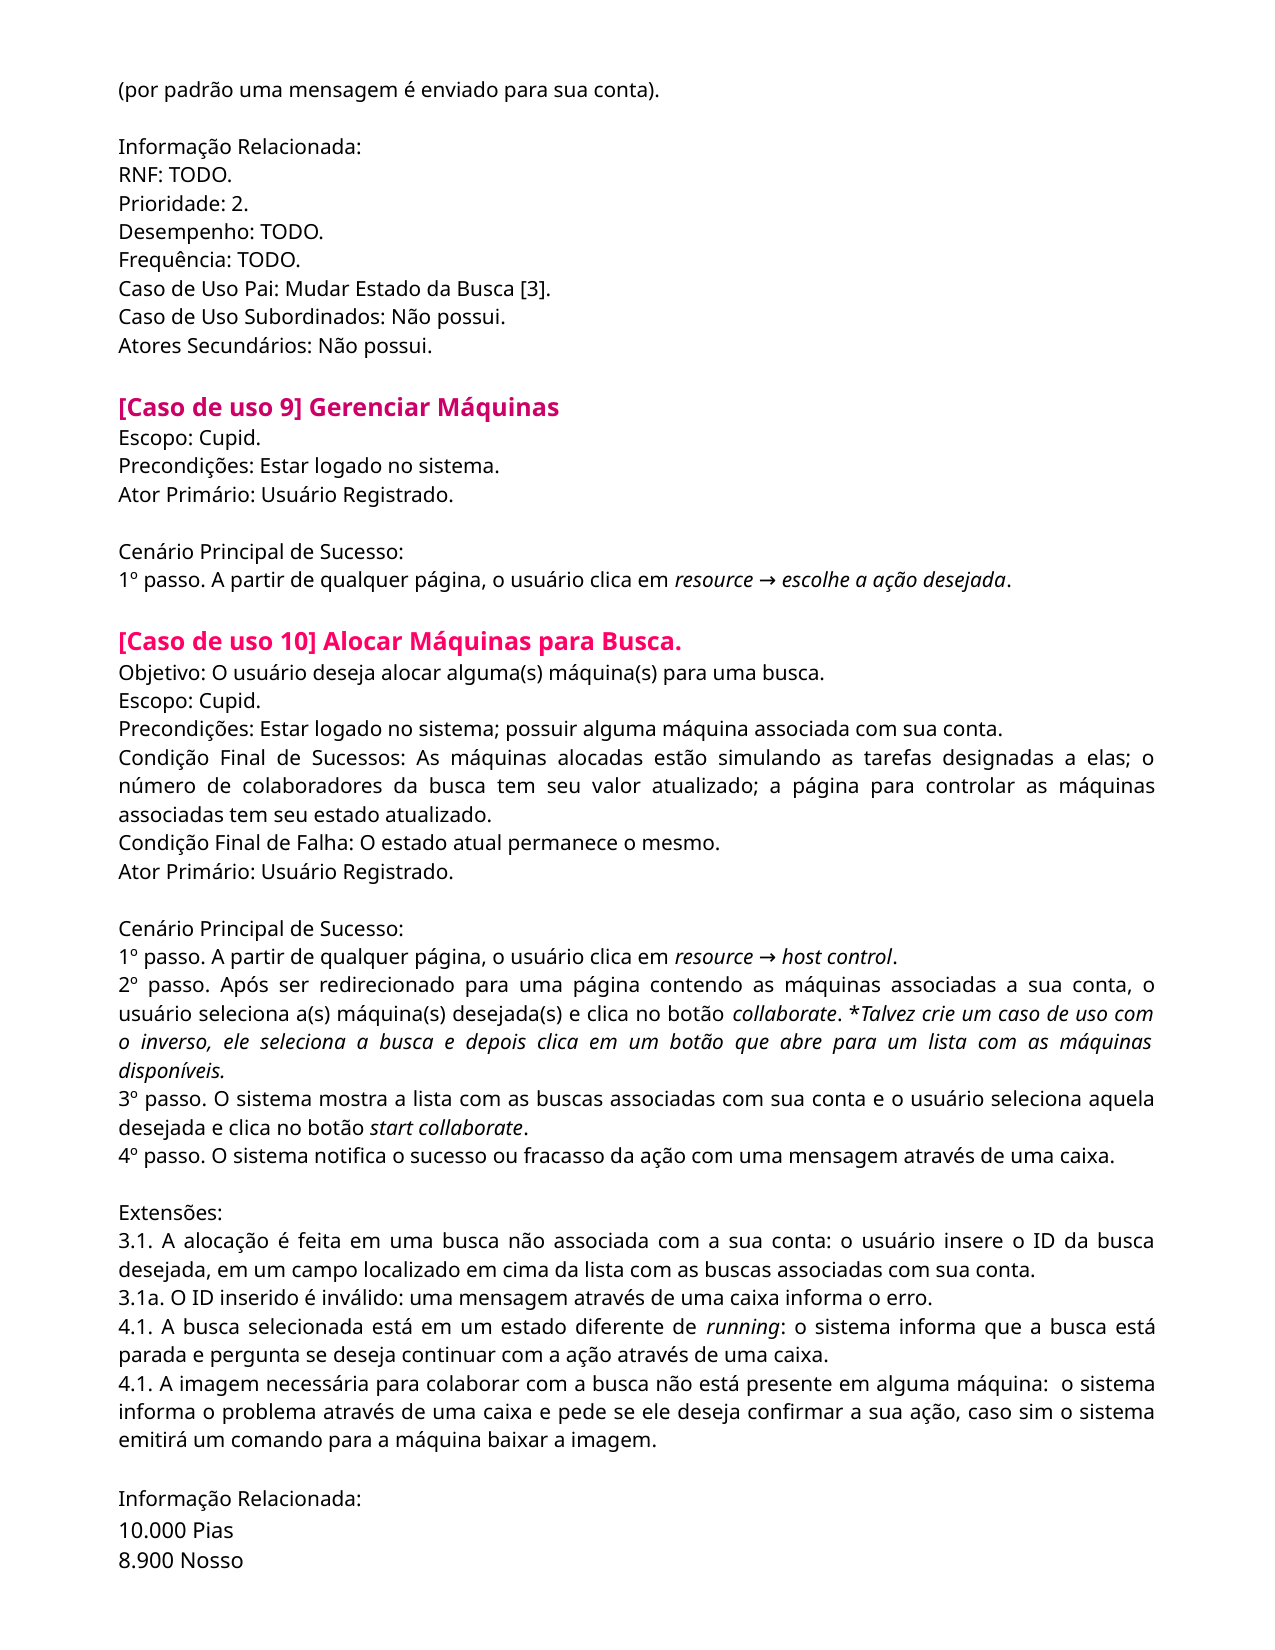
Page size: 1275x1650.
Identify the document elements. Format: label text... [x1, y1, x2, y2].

text Extensões: [118, 1198, 1157, 1226]
text Condição Final de Sucessos: As máquinas alocadas estão simulando as tarefas designadas a elas; o número de colaboradores da busca tem seu valor atualizado; a página para controlar as máquinas associadas tem seu estado atualizado. [118, 743, 1157, 828]
text Escopo: Cupid. [118, 423, 1157, 452]
text 4º passo. O sistema notifica o sucesso ou fracasso da ação com uma mensagem através de uma caixa. [118, 1141, 1157, 1169]
text RNF: TODO. [118, 160, 1157, 189]
text 3º passo. O sistema mostra a lista com as buscas associadas com sua conta e o usuário seleciona aquela desejada e clica no botão start collaborate. [118, 1084, 1157, 1141]
text Ator Primário: Usuário Registrado. [118, 857, 1157, 885]
text Frequência: TODO. [118, 246, 1157, 274]
text Objetivo: O usuário deseja alocar alguma(s) máquina(s) para uma busca. [118, 658, 1157, 686]
text Precondições: Estar logado no sistema; possuir alguma máquina associada com sua conta. [118, 714, 1157, 743]
text 1º passo. A partir de qualquer página, o usuário clica em resource → escolhe a ação desejada. [118, 565, 1157, 594]
text Prioridade: 2. [118, 189, 1157, 217]
text Informação Relacionada: [118, 1484, 1157, 1512]
text Precondições: Estar logado no sistema. [118, 452, 1157, 480]
text 3.1a. O ID inserido é inválido: uma mensagem através de uma caixa informa o erro. [118, 1283, 1157, 1312]
text Cenário Principal de Sucesso: [118, 914, 1157, 942]
text Informação Relacionada: [118, 132, 1157, 160]
text Ator Primário: Usuário Registrado. [118, 480, 1157, 508]
text Desempenho: TODO. [118, 217, 1157, 246]
text Atores Secundários: Não possui. [118, 331, 1157, 359]
text Escopo: Cupid. [118, 686, 1157, 714]
text [Caso de uso 10] Alocar Máquinas para Busca. [118, 624, 1157, 658]
text 2º passo. Após ser redirecionado para uma página contendo as máquinas associadas a sua conta, o usuário seleciona a(s) máquina(s) desejada(s) e clica no botão collaborate. *Talvez crie um caso de uso com o inverso, ele seleciona a busca e depois clica em um botão que abre para um lista com as máquinas disponíveis. [118, 971, 1157, 1084]
text 4.1. A busca selecionada está em um estado diferente de running: o sistema informa que a busca está parada e pergunta se deseja continuar com a ação através de uma caixa. [118, 1312, 1157, 1369]
text [Caso de uso 9] Gerenciar Máquinas [118, 389, 1157, 423]
text Caso de Uso Subordinados: Não possui. [118, 302, 1157, 331]
text Condição Final de Falha: O estado atual permanece o mesmo. [118, 828, 1157, 857]
text (por padrão uma mensagem é enviado para sua conta). [118, 75, 1157, 103]
text Cenário Principal de Sucesso: [118, 537, 1157, 565]
text Caso de Uso Pai: Mudar Estado da Busca [3]. [118, 274, 1157, 302]
text 3.1. A alocação é feita em uma busca não associada com a sua conta: o usuário insere o ID da busca desejada, em um campo localizado em cima da lista com as buscas associadas com sua conta. [118, 1226, 1157, 1283]
text 1º passo. A partir de qualquer página, o usuário clica em resource → host control. [118, 942, 1157, 971]
text 4.1. A imagem necessária para colaborar com a busca não está presente em alguma máquina: o sistema informa o problema através de uma caixa e pede se ele deseja confirmar a sua ação, caso sim o sistema emitirá um comando para a máquina baixar a imagem. [118, 1369, 1157, 1454]
